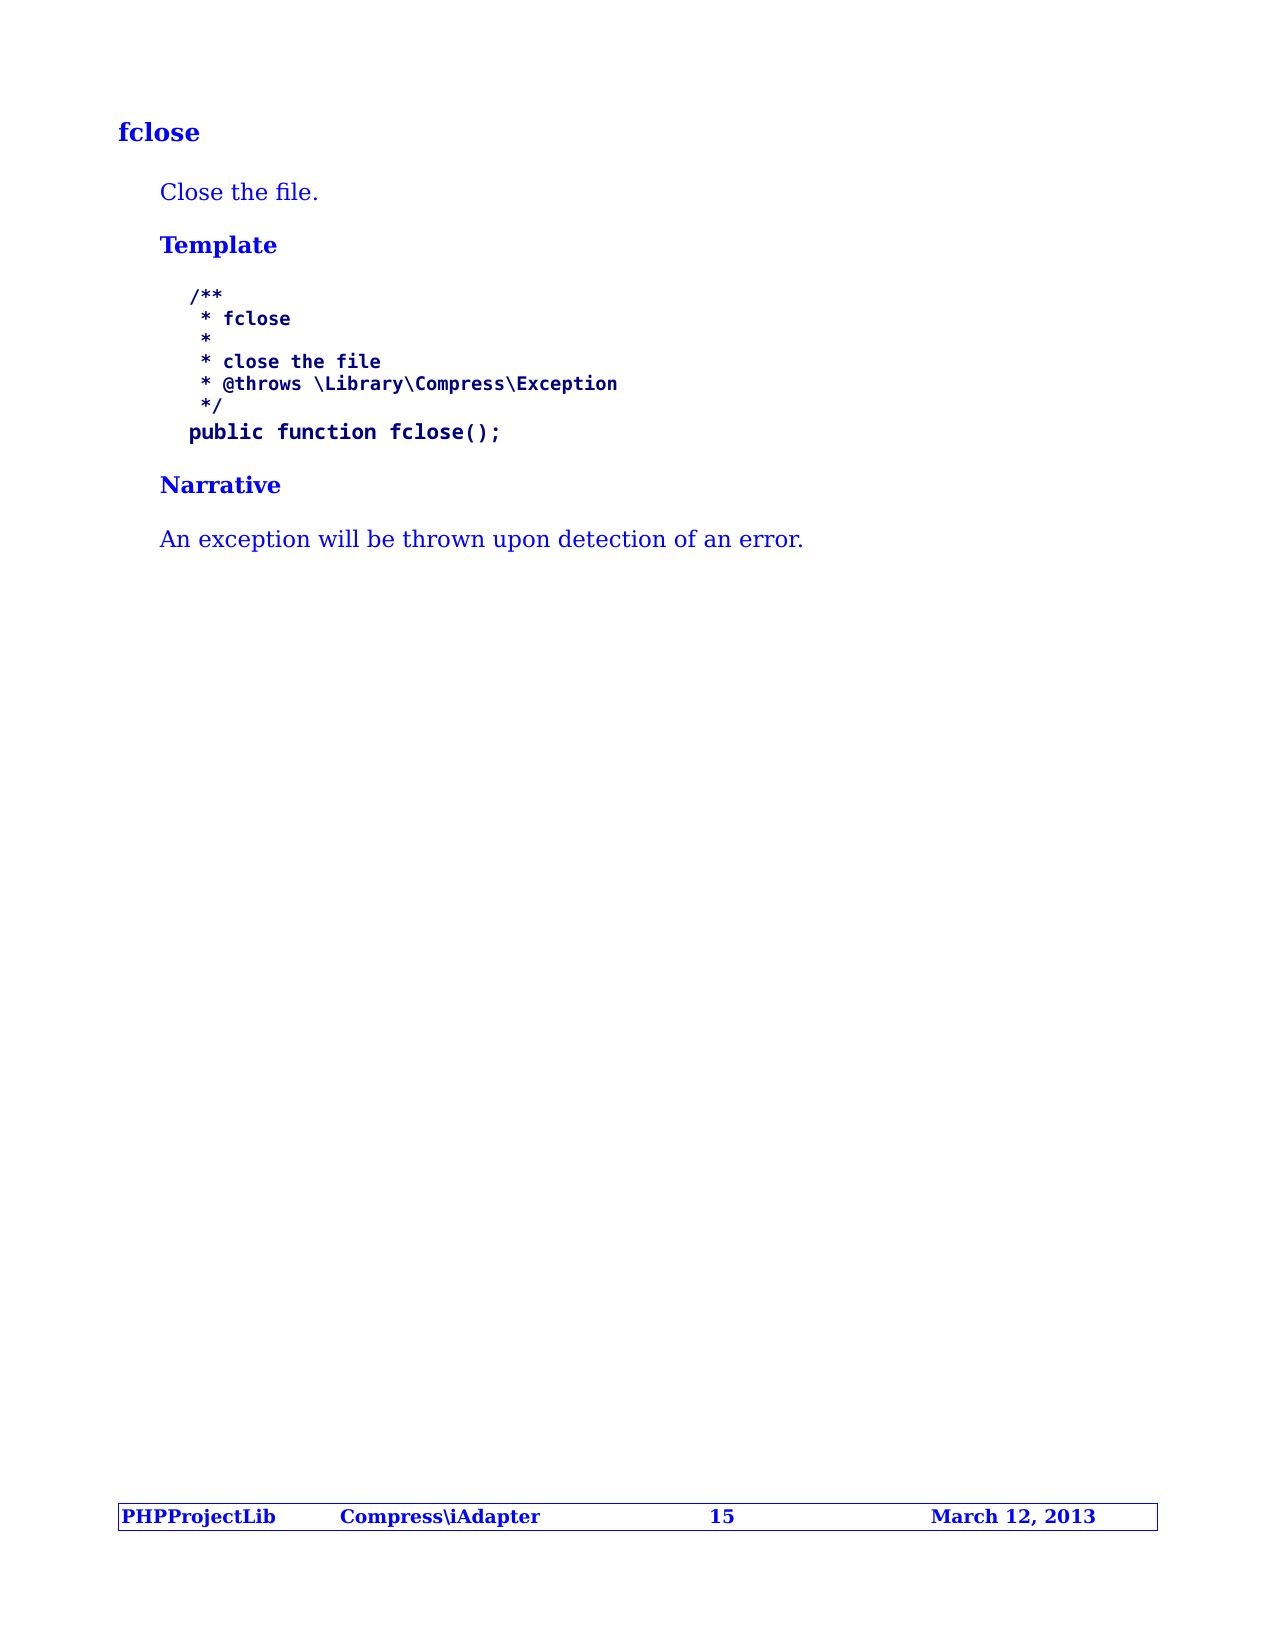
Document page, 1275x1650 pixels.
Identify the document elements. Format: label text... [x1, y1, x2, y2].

text Template [159, 232, 1157, 259]
list * fclose [189, 308, 1157, 329]
list public function fclose(); [189, 417, 1157, 446]
text An exception will be thrown upon detection of an error. [159, 526, 1157, 552]
list * [189, 329, 1157, 351]
text Narrative [159, 472, 1157, 499]
list /** [189, 286, 1157, 308]
title fclose [118, 118, 1157, 147]
list * @throws \Library\Compress\Exception [189, 373, 1157, 395]
list * close the file [189, 351, 1157, 373]
list */ [189, 395, 1157, 417]
text Close the file. [159, 179, 1157, 205]
